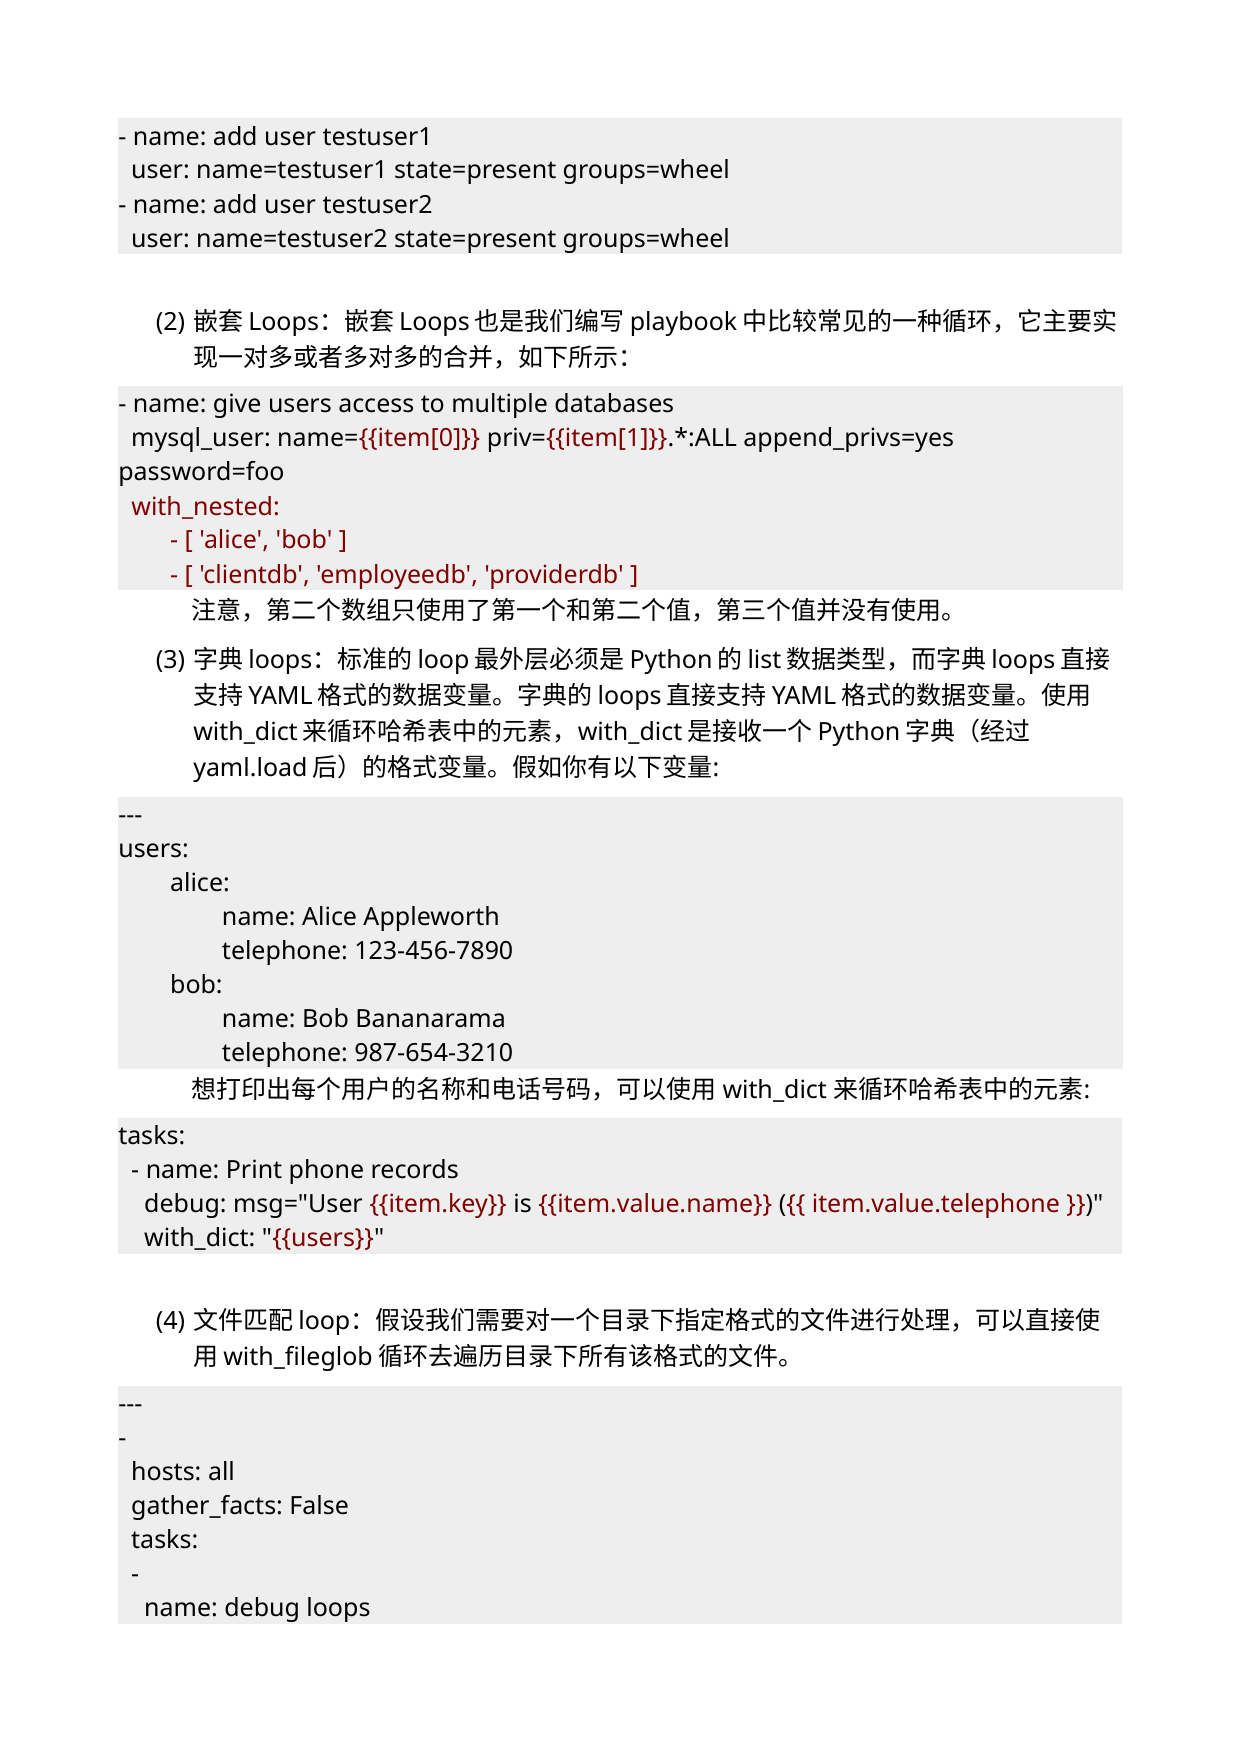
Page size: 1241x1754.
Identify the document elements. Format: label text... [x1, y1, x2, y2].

table_header --- - hosts: all gather_facts: False tasks: - name: debug loops [118, 1386, 1122, 1624]
list 文件匹配loop：假设我们需要对一个目录下指定格式的文件进行处理，可以直接使用with_fileglob循环去遍历目录下所有该格式的文件。 [156, 1301, 1122, 1373]
table_header - name: give users access to multiple databases mysql_user: name={{item[0]}} priv={{item[1]}}.*:ALL append_privs=yes password=foo with_nested: - [ 'alice', 'bob' ] - [ 'clientdb', 'employeedb', 'providerdb' ] [118, 386, 1123, 590]
table_header - name: add user testuser1 user: name=testuser1 state=present groups=wheel - name: add user testuser2 user: name=testuser2 state=present groups=wheel [118, 118, 1122, 254]
table_header --- users: alice: name: Alice Appleworth telephone: 123-456-7890 bob: name: Bob Bananarama telephone: 987-654-3210 [118, 797, 1123, 1069]
list 字典loops：标准的loop最外层必须是Python的list数据类型，而字典loops直接支持YAML格式的数据变量。字典的loops直接支持YAML格式的数据变量。使用with_dict来循环哈希表中的元素，with_dict是接收一个Python字典（经过yaml.load后）的格式变量。假如你有以下变量: [156, 639, 1122, 784]
text 注意，第二个数组只使用了第一个和第二个值，第三个值并没有使用。 [118, 590, 1122, 627]
text 想打印出每个用户的名称和电话号码，可以使用 with_dict 来循环哈希表中的元素: [118, 1069, 1122, 1105]
table_header tasks: - name: Print phone records debug: msg="User {{item.key}} is {{item.value.name}} ({{ item.value.telephone }})" with_dict: "{{users}}" [118, 1118, 1122, 1254]
list 嵌套Loops：嵌套Loops也是我们编写playbook中比较常见的一种循环，它主要实现一对多或者多对多的合并，如下所示： [156, 301, 1122, 373]
